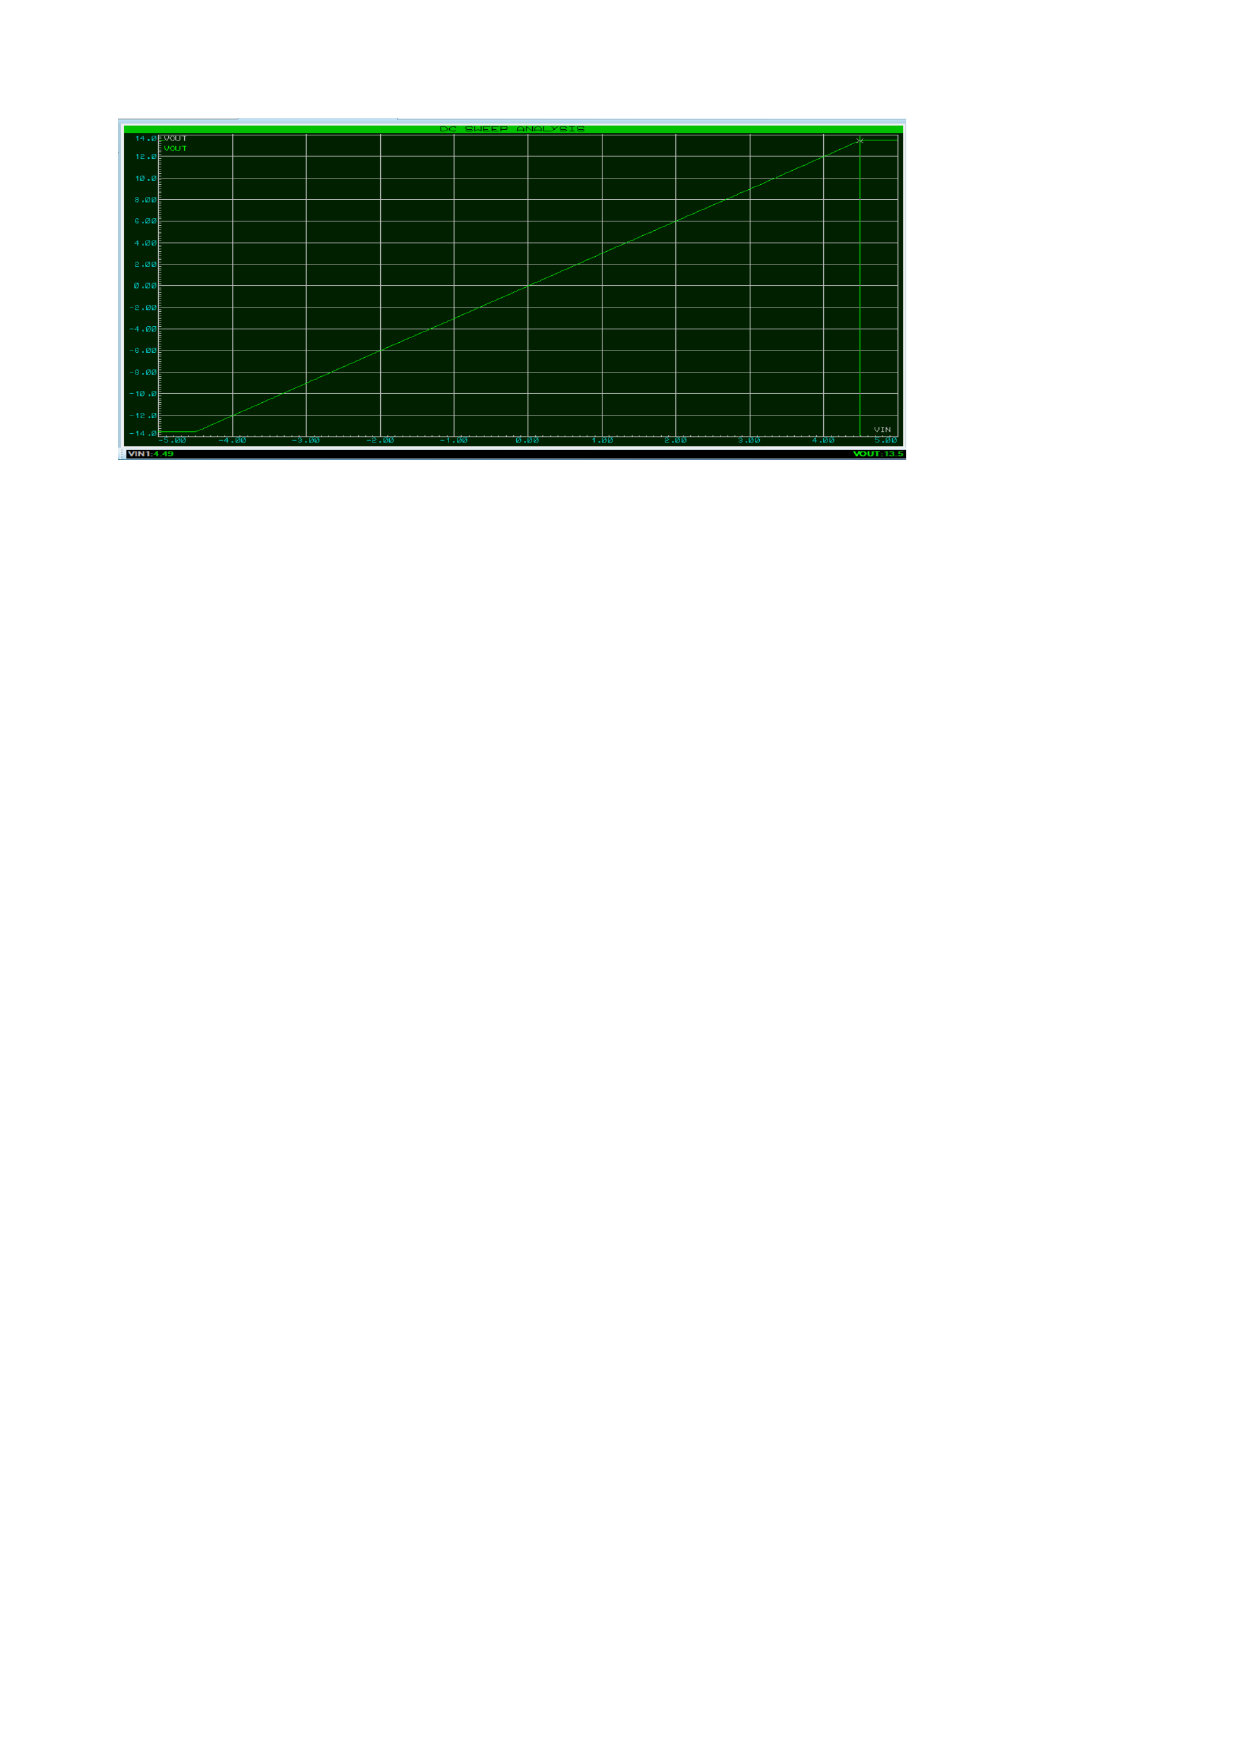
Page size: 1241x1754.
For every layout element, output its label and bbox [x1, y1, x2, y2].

picture [118, 118, 907, 460]
